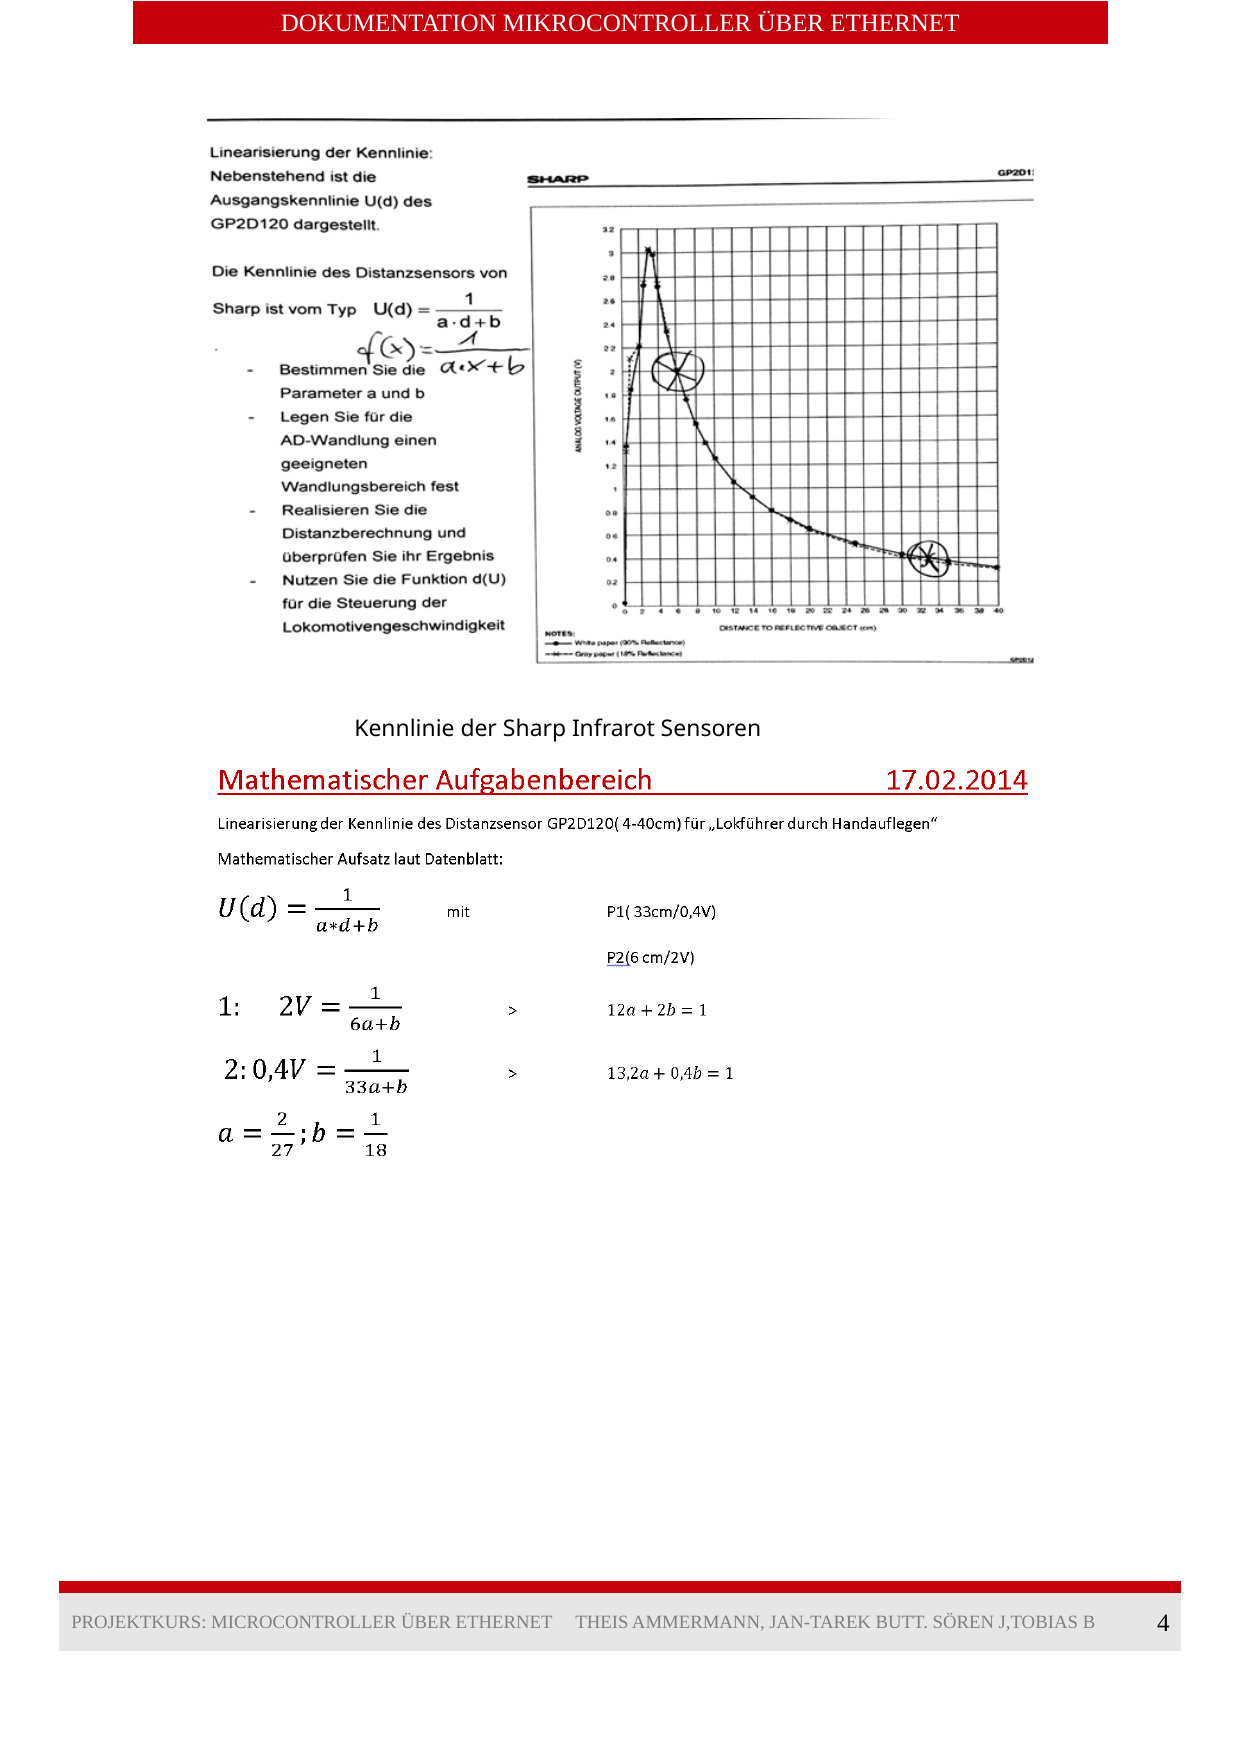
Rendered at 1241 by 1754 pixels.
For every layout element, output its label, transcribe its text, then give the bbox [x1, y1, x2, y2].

picture [206, 118, 1034, 665]
picture [206, 760, 1034, 1165]
text Kennlinie der Sharp Infrarot Sensoren [354, 712, 1181, 743]
